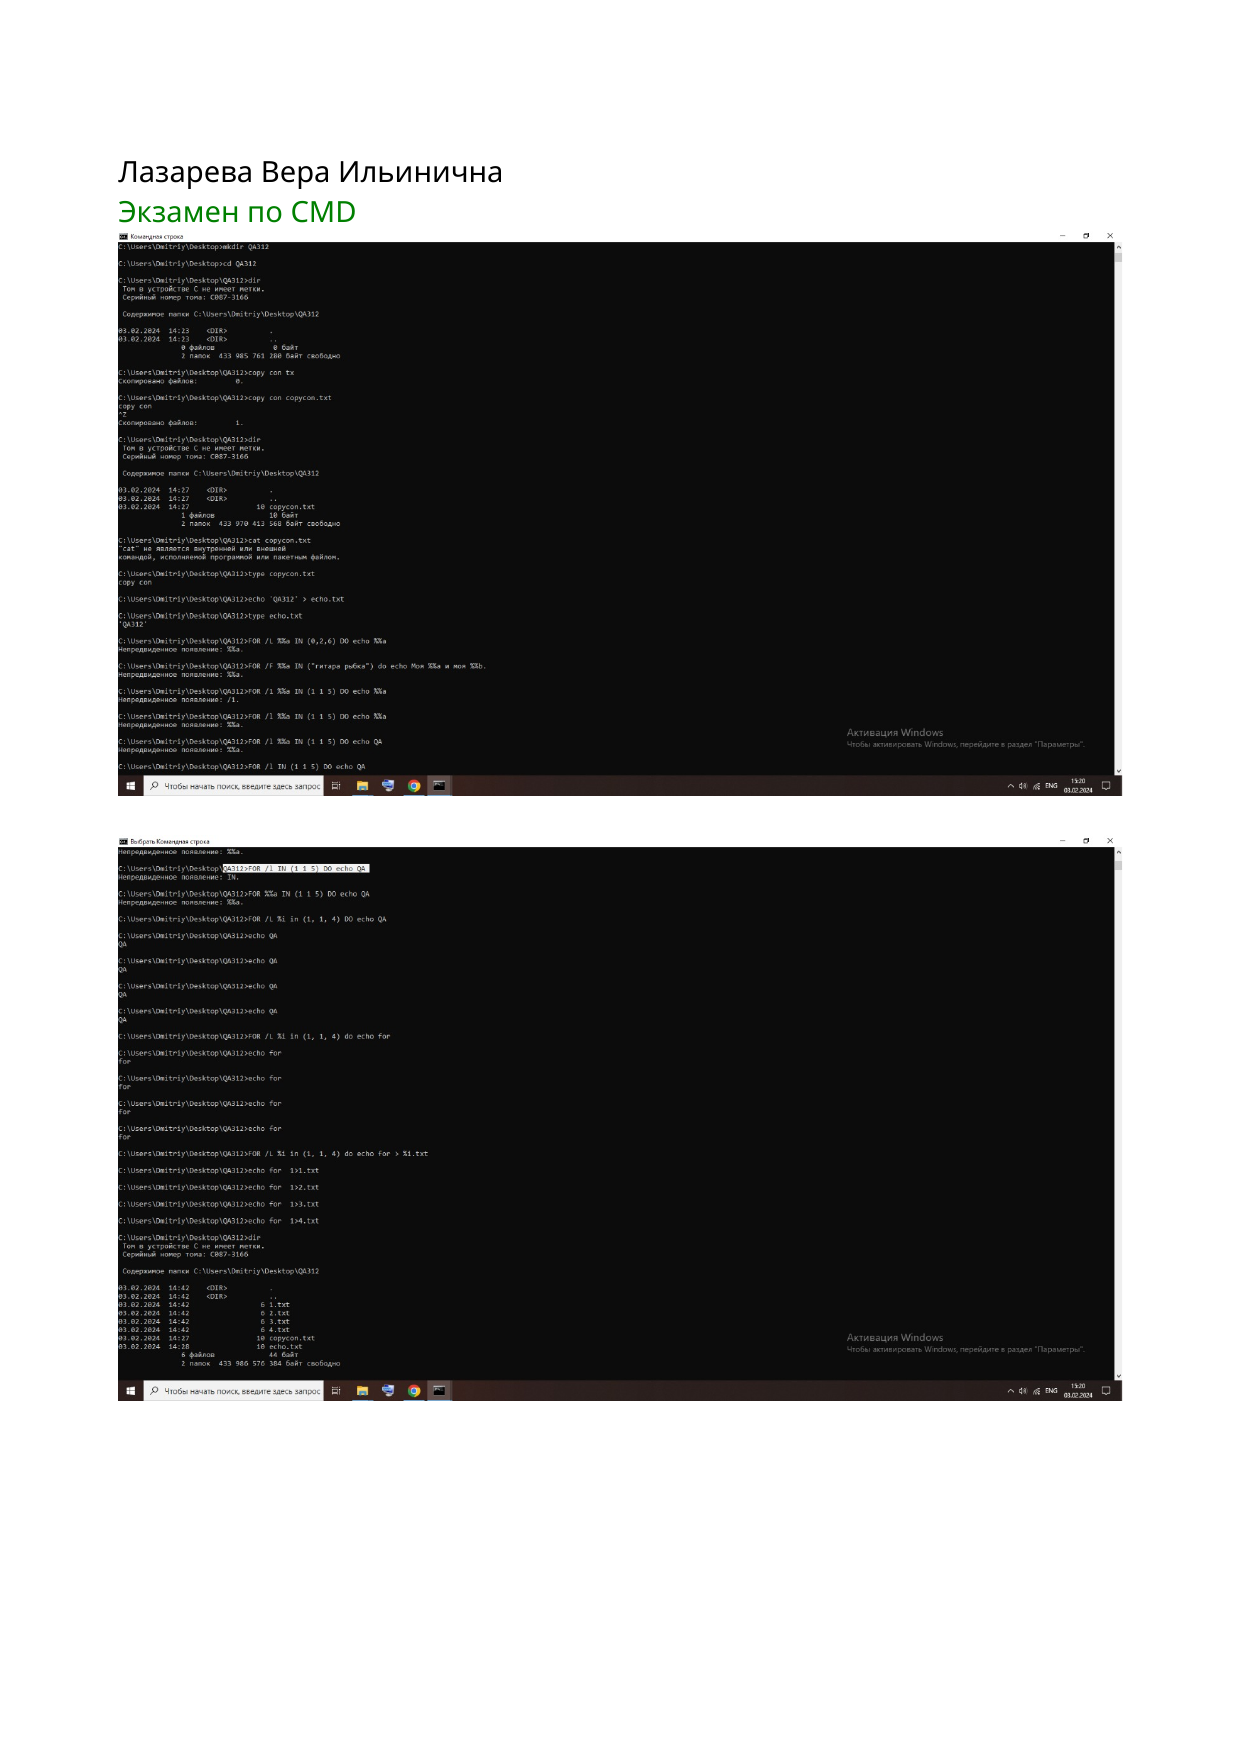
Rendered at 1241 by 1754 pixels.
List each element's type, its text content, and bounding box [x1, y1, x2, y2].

text Лазарева Вера Ильинична [118, 152, 1122, 191]
picture [118, 835, 1123, 1401]
picture [118, 231, 1123, 796]
text Экзамен по CMD [118, 191, 1122, 231]
